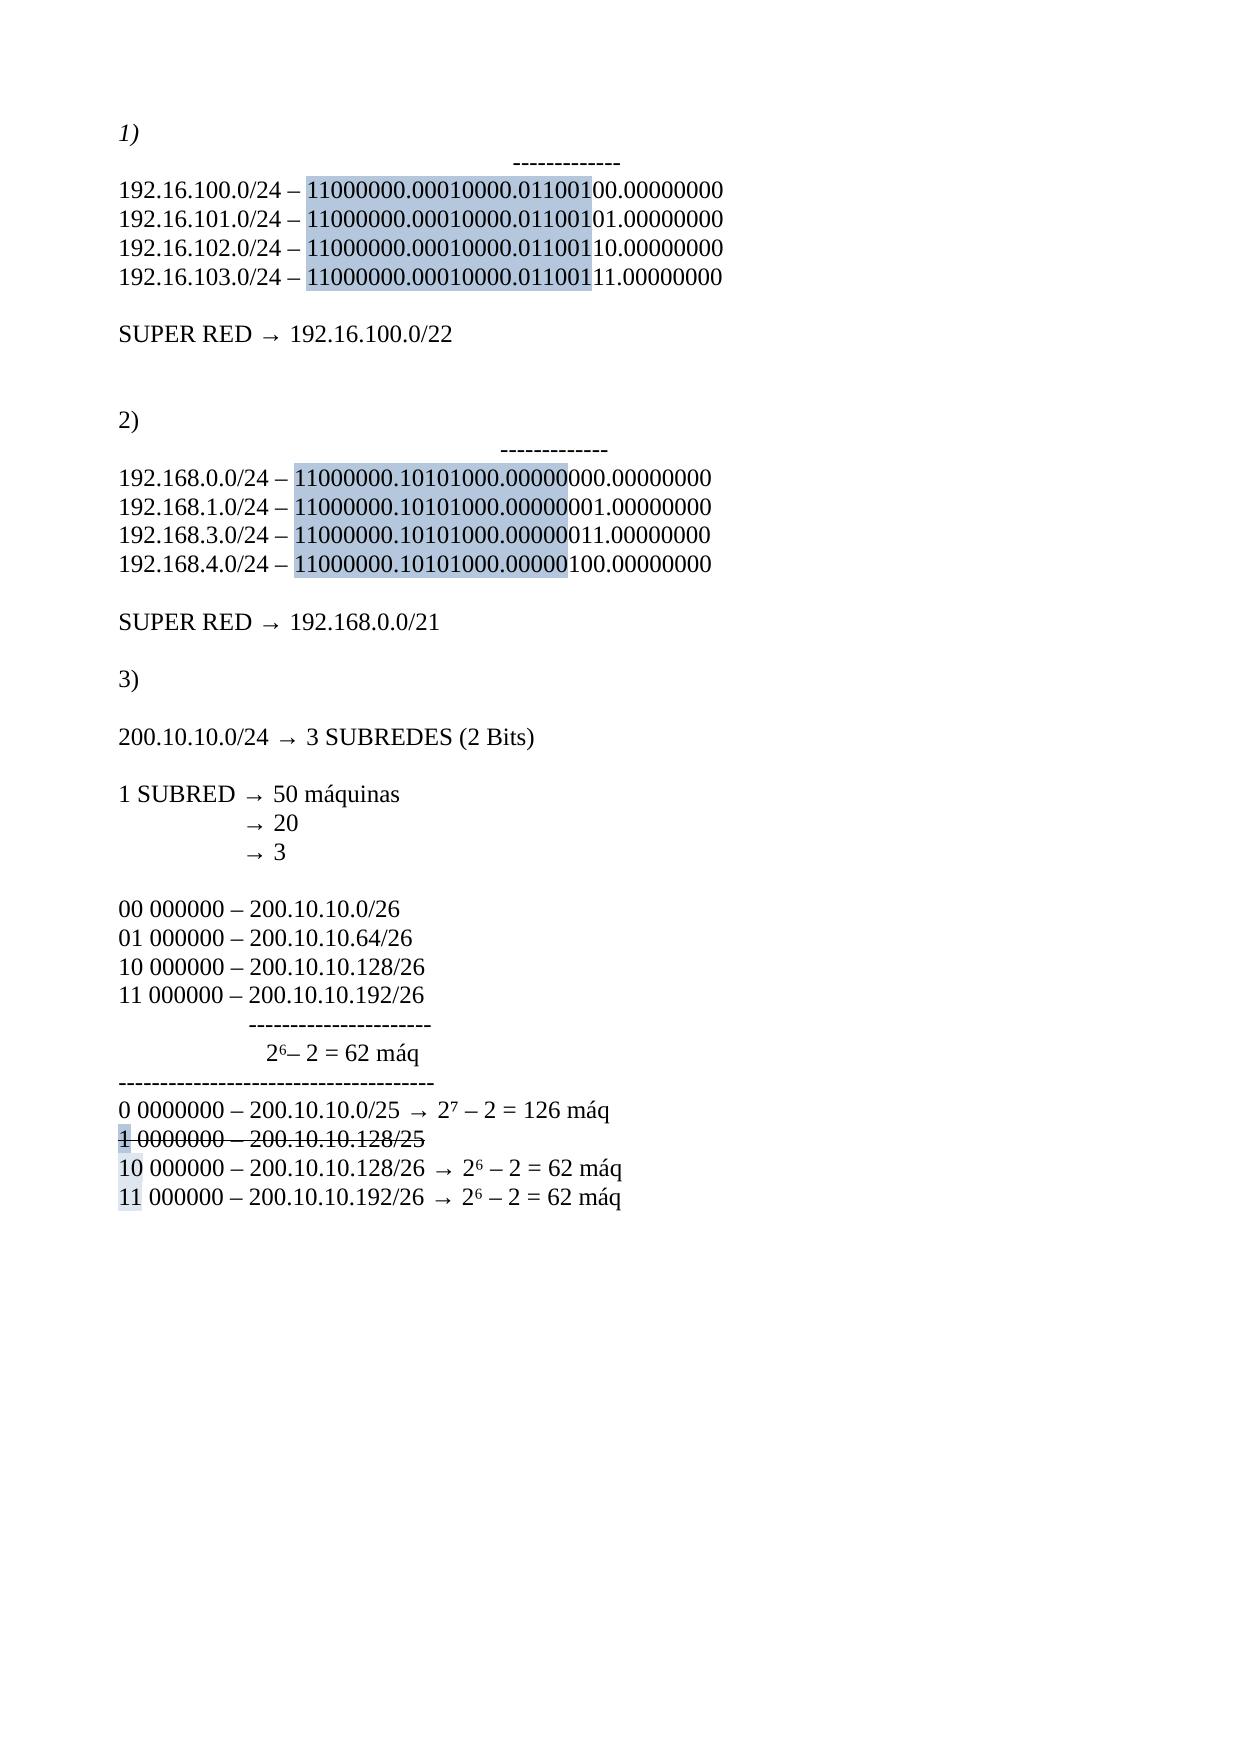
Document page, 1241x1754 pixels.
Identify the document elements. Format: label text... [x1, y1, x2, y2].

text 10 000000 – 200.10.10.128/26 [118, 952, 1122, 981]
text 11 000000 – 200.10.10.192/26 [118, 981, 1122, 1009]
text 10 000000 – 200.10.10.128/26 → 2⁶ – 2 = 62 máq [118, 1153, 1122, 1182]
text 192.168.4.0/24 – 11000000.10101000.00000100.00000000 [118, 549, 1122, 578]
text ------------- [118, 147, 1122, 176]
text 00 000000 – 200.10.10.0/26 [118, 894, 1122, 923]
text 2⁶– 2 = 62 máq [118, 1038, 1122, 1067]
text 192.168.0.0/24 – 11000000.10101000.00000000.00000000 [118, 463, 1122, 492]
text 200.10.10.0/24 → 3 SUBREDES (2 Bits) [118, 722, 1122, 751]
text 1 0000000 – 200.10.10.128/25 [118, 1124, 1122, 1153]
text 1) [118, 118, 1122, 147]
text ------------- [118, 434, 1122, 463]
text 192.16.101.0/24 – 11000000.00010000.01100101.00000000 [118, 204, 1122, 233]
text 3) [118, 664, 1122, 693]
text 192.168.3.0/24 – 11000000.10101000.00000011.00000000 [118, 521, 1122, 549]
text 01 000000 – 200.10.10.64/26 [118, 923, 1122, 952]
text SUPER RED → 192.168.0.0/21 [118, 607, 1122, 636]
text → 20 [118, 808, 1122, 837]
text ---------------------- [118, 1009, 1122, 1038]
text 1 SUBRED → 50 máquinas [118, 779, 1122, 808]
text 192.16.100.0/24 – 11000000.00010000.01100100.00000000 [118, 176, 1122, 204]
text 192.16.103.0/24 – 11000000.00010000.01100111.00000000 [118, 262, 1122, 291]
text -------------------------------------- [118, 1067, 1122, 1096]
text 11 000000 – 200.10.10.192/26 → 2⁶ – 2 = 62 máq [118, 1182, 1122, 1211]
text SUPER RED → 192.16.100.0/22 [118, 319, 1122, 348]
text 192.16.102.0/24 – 11000000.00010000.01100110.00000000 [118, 233, 1122, 262]
text 2) [118, 406, 1122, 434]
text 0 0000000 – 200.10.10.0/25 → 2⁷ – 2 = 126 máq [118, 1096, 1122, 1124]
text 192.168.1.0/24 – 11000000.10101000.00000001.00000000 [118, 492, 1122, 521]
text → 3 [118, 837, 1122, 866]
